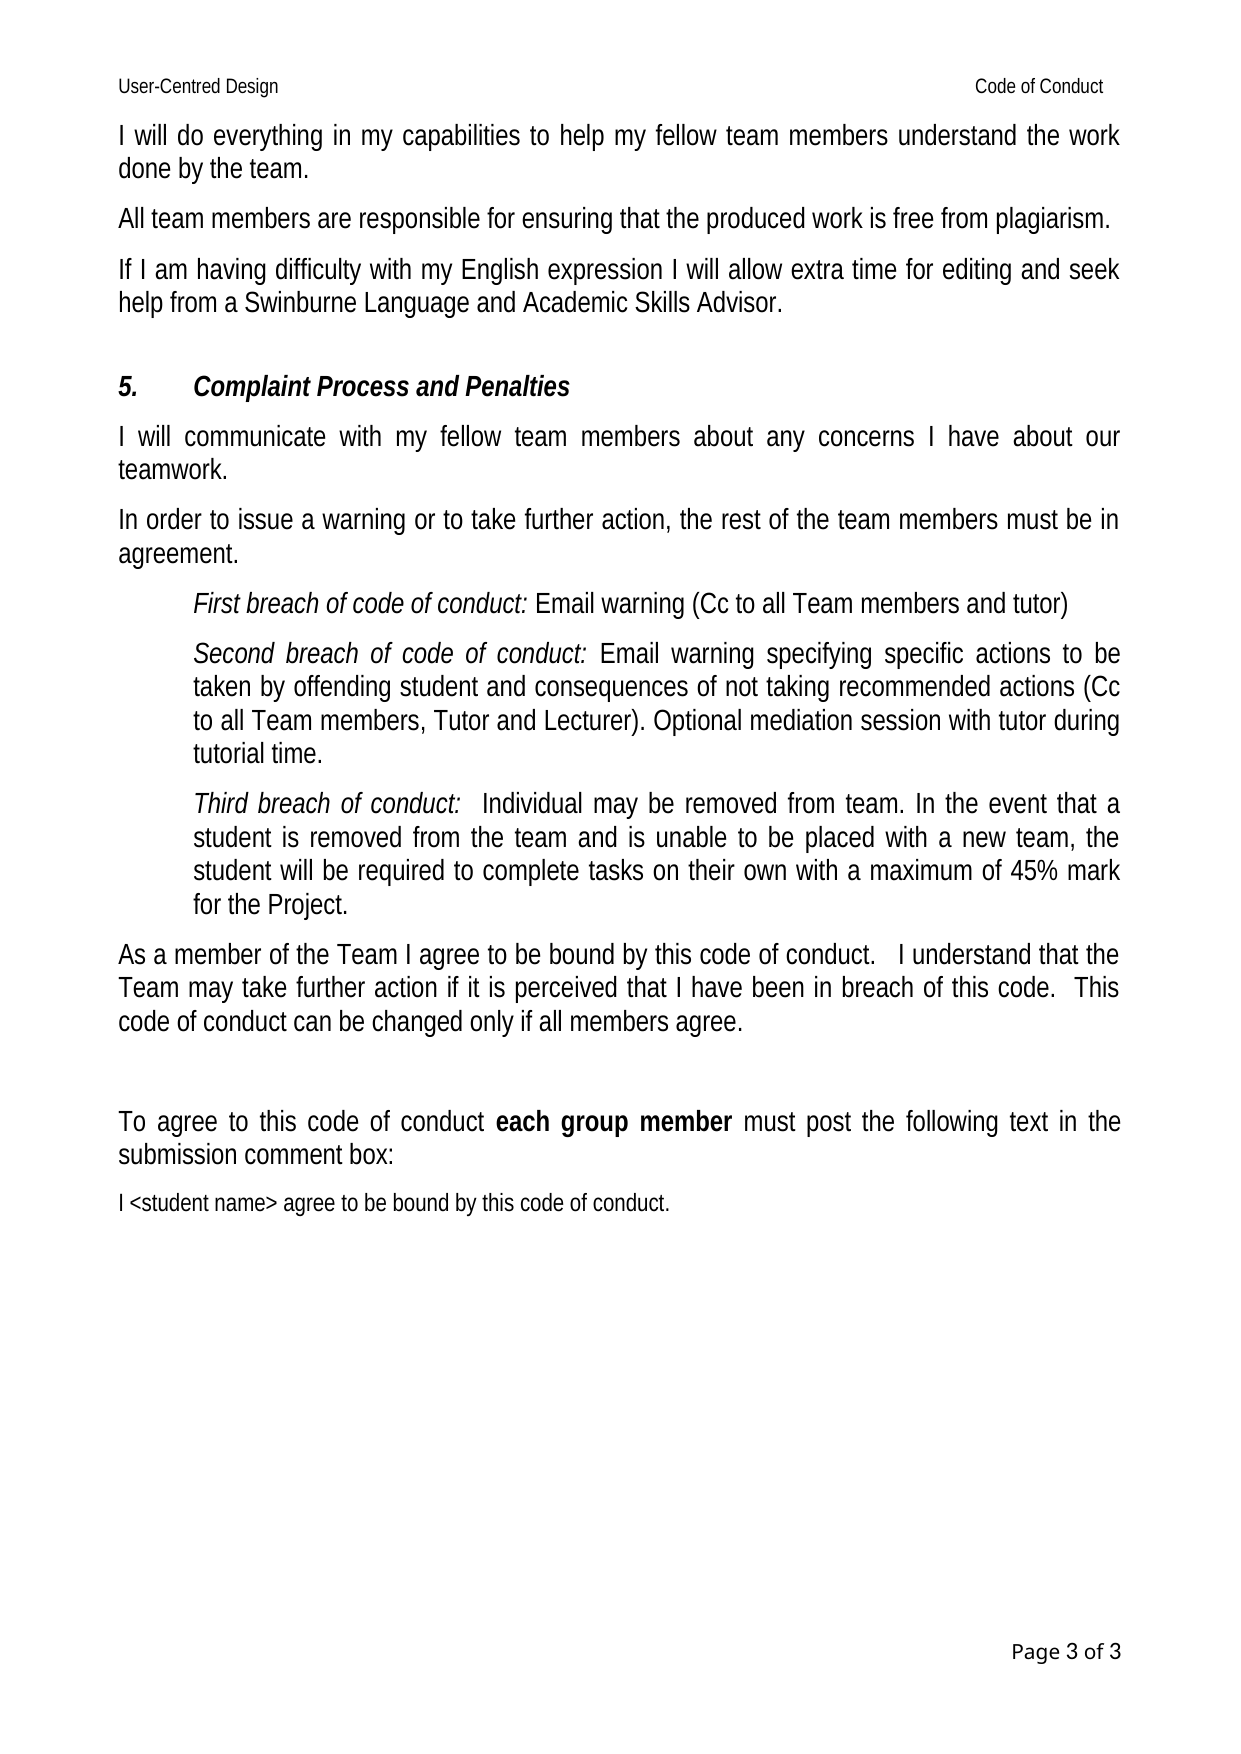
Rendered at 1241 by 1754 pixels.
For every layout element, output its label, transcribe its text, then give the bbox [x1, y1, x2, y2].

text I will do everything in my capabilities to help my fellow team members understand the work done by the team. [118, 118, 1122, 185]
text Second breach of code of conduct: Email warning specifying specific actions to be taken by offending student and consequences of not taking recommended actions (Cc to all Team members, Tutor and Lecturer). Optional mediation session with tutor during tutorial time. [193, 636, 1122, 770]
text As a member of the Team I agree to be bound by this code of conduct. I understand that the Team may take further action if it is perceived that I have been in breach of this code. This code of conduct can be changed only if all members agree. [118, 937, 1122, 1037]
text 5. Complaint Process and Penalties [118, 369, 1122, 402]
text First breach of code of conduct: Email warning (Cc to all Team members and tutor) [193, 586, 1122, 619]
text To agree to this code of conduct each group member must post the following text in the submission comment box: [118, 1104, 1122, 1171]
text Third breach of conduct: Individual may be removed from team. In the event that a student is removed from the team and is unable to be placed with a new team, the student will be required to complete tasks on their own with a maximum of 45% mark for the Project. [193, 786, 1122, 920]
text I <student name> agree to be bound by this code of conduct. [118, 1187, 1122, 1216]
text In order to issue a warning or to take further action, the rest of the team members must be in agreement. [118, 502, 1122, 569]
text If I am having difficulty with my English expression I will allow extra time for editing and seek help from a Swinburne Language and Academic Skills Advisor. [118, 252, 1122, 319]
text I will communicate with my fellow team members about any concerns I have about our teamwork. [118, 419, 1122, 486]
text All team members are responsible for ensuring that the produced work is free from plagiarism. [118, 202, 1122, 235]
